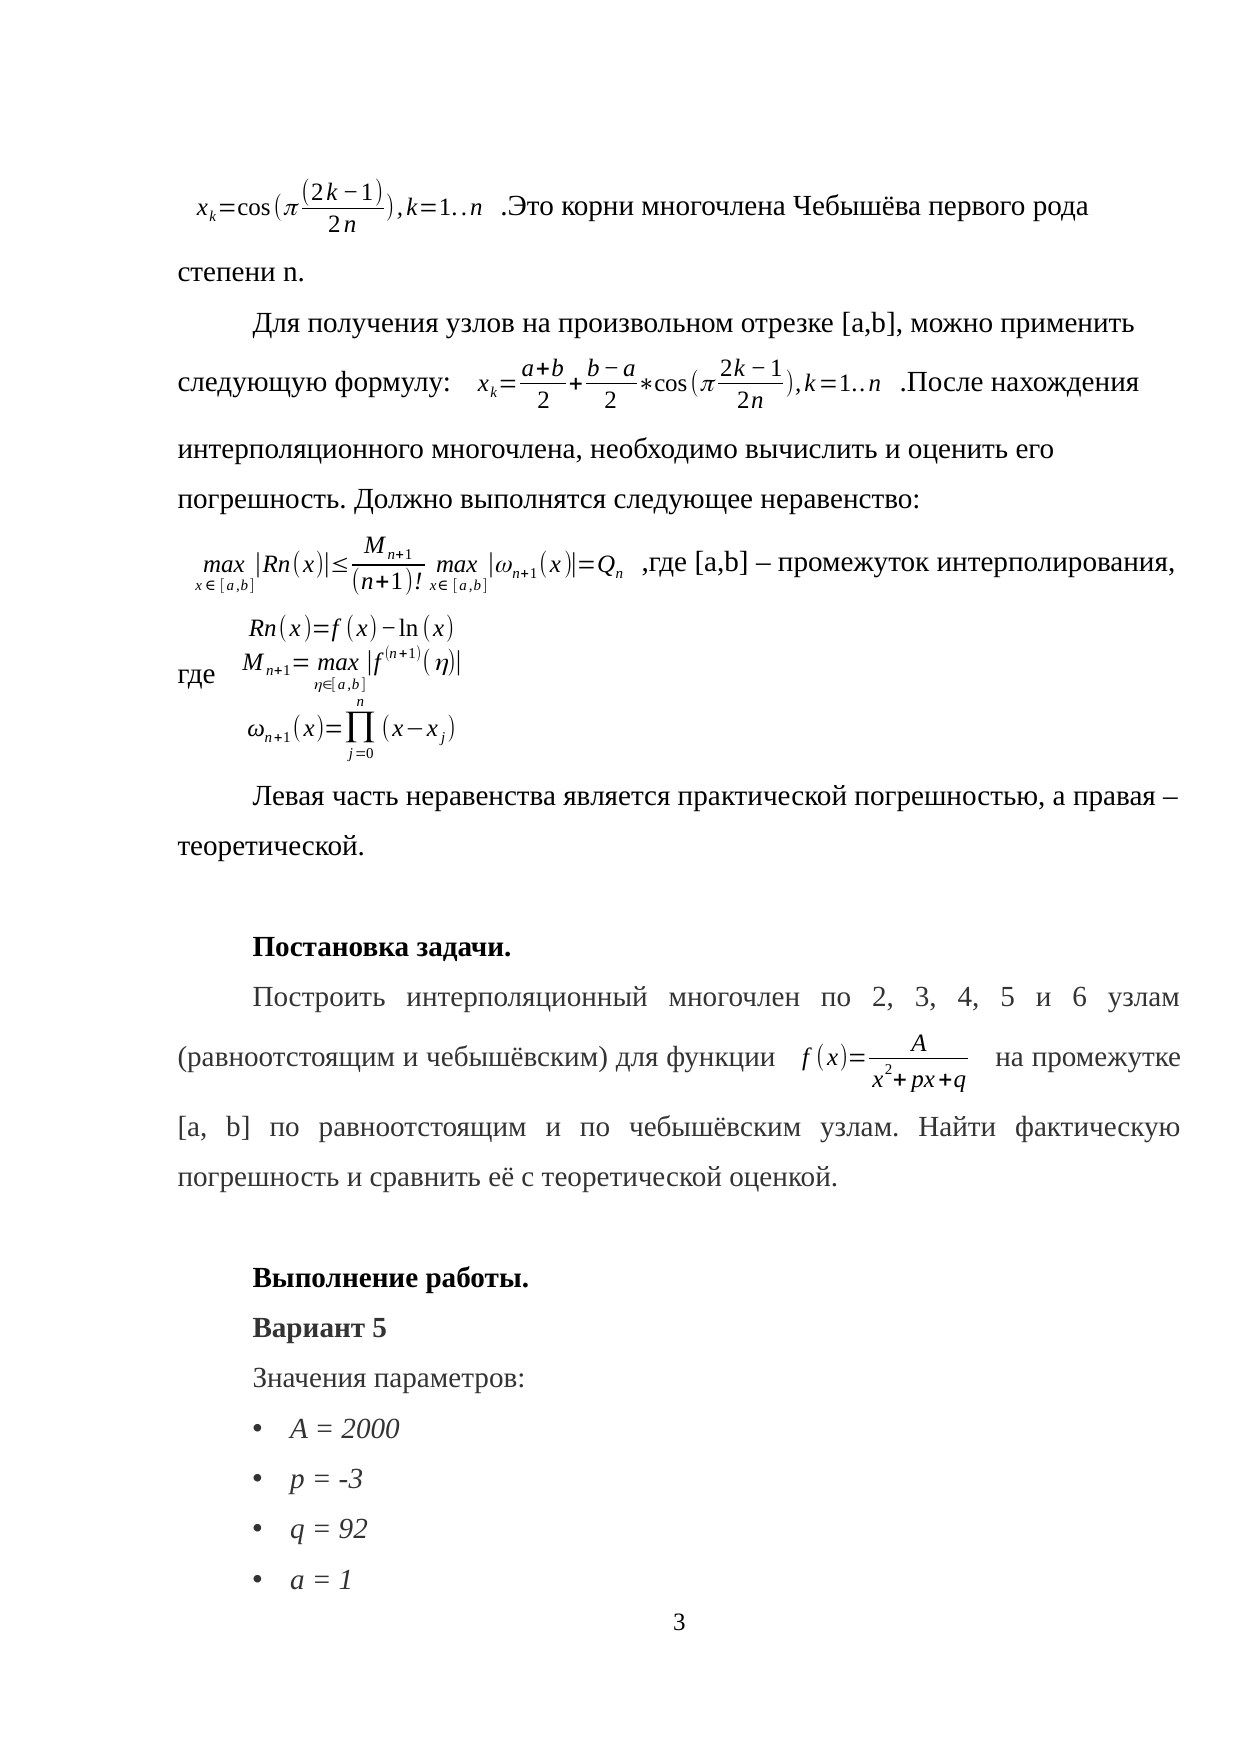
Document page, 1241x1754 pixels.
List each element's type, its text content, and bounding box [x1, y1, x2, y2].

text Для получения узлов на произвольном отрезке [a,b], можно применить следующую формулу: .После нахождения интерполяционного многочлена, необходимо вычислить и оценить его погрешность. Должно выполнятся следующее неравенство: ,где [a,b] – промежуток интерполирования, где [177, 305, 1181, 761]
list a = 1 [252, 1562, 1181, 1596]
text Значения параметров: [177, 1360, 1181, 1394]
text Постановка задачи. [177, 929, 1181, 962]
text Выполнение работы. [177, 1260, 1181, 1293]
text Левая часть неравенства является практической погрешностью, а правая – теоретической. [177, 778, 1181, 862]
list A = 2000 [252, 1411, 1181, 1444]
list p = -3 [252, 1461, 1181, 1495]
list q = 92 [252, 1512, 1181, 1545]
text Многочлен Чебышёва первого рода характеризуется как многочлен степени n со старшим коэффициентом 2n−1, который меньше всего отклоняется от нуля на отрезке [−1; 1] . Для натурального n узлы на промежутке задаются формулой: .Это корни многочлена Чебышёва первого рода степени n. [177, 176, 1181, 288]
text Вариант 5 [177, 1310, 1181, 1344]
text Построить интерполяционный многочлен по 2, 3, 4, 5 и 6 узлам (равноотстоящим и чебышёвским) для функции на промежутке [a, b] по равноотстоящим и по чебышёвским узлам. Найти фактическую погрешность и сравнить её с теоретической оценкой. [177, 979, 1181, 1193]
